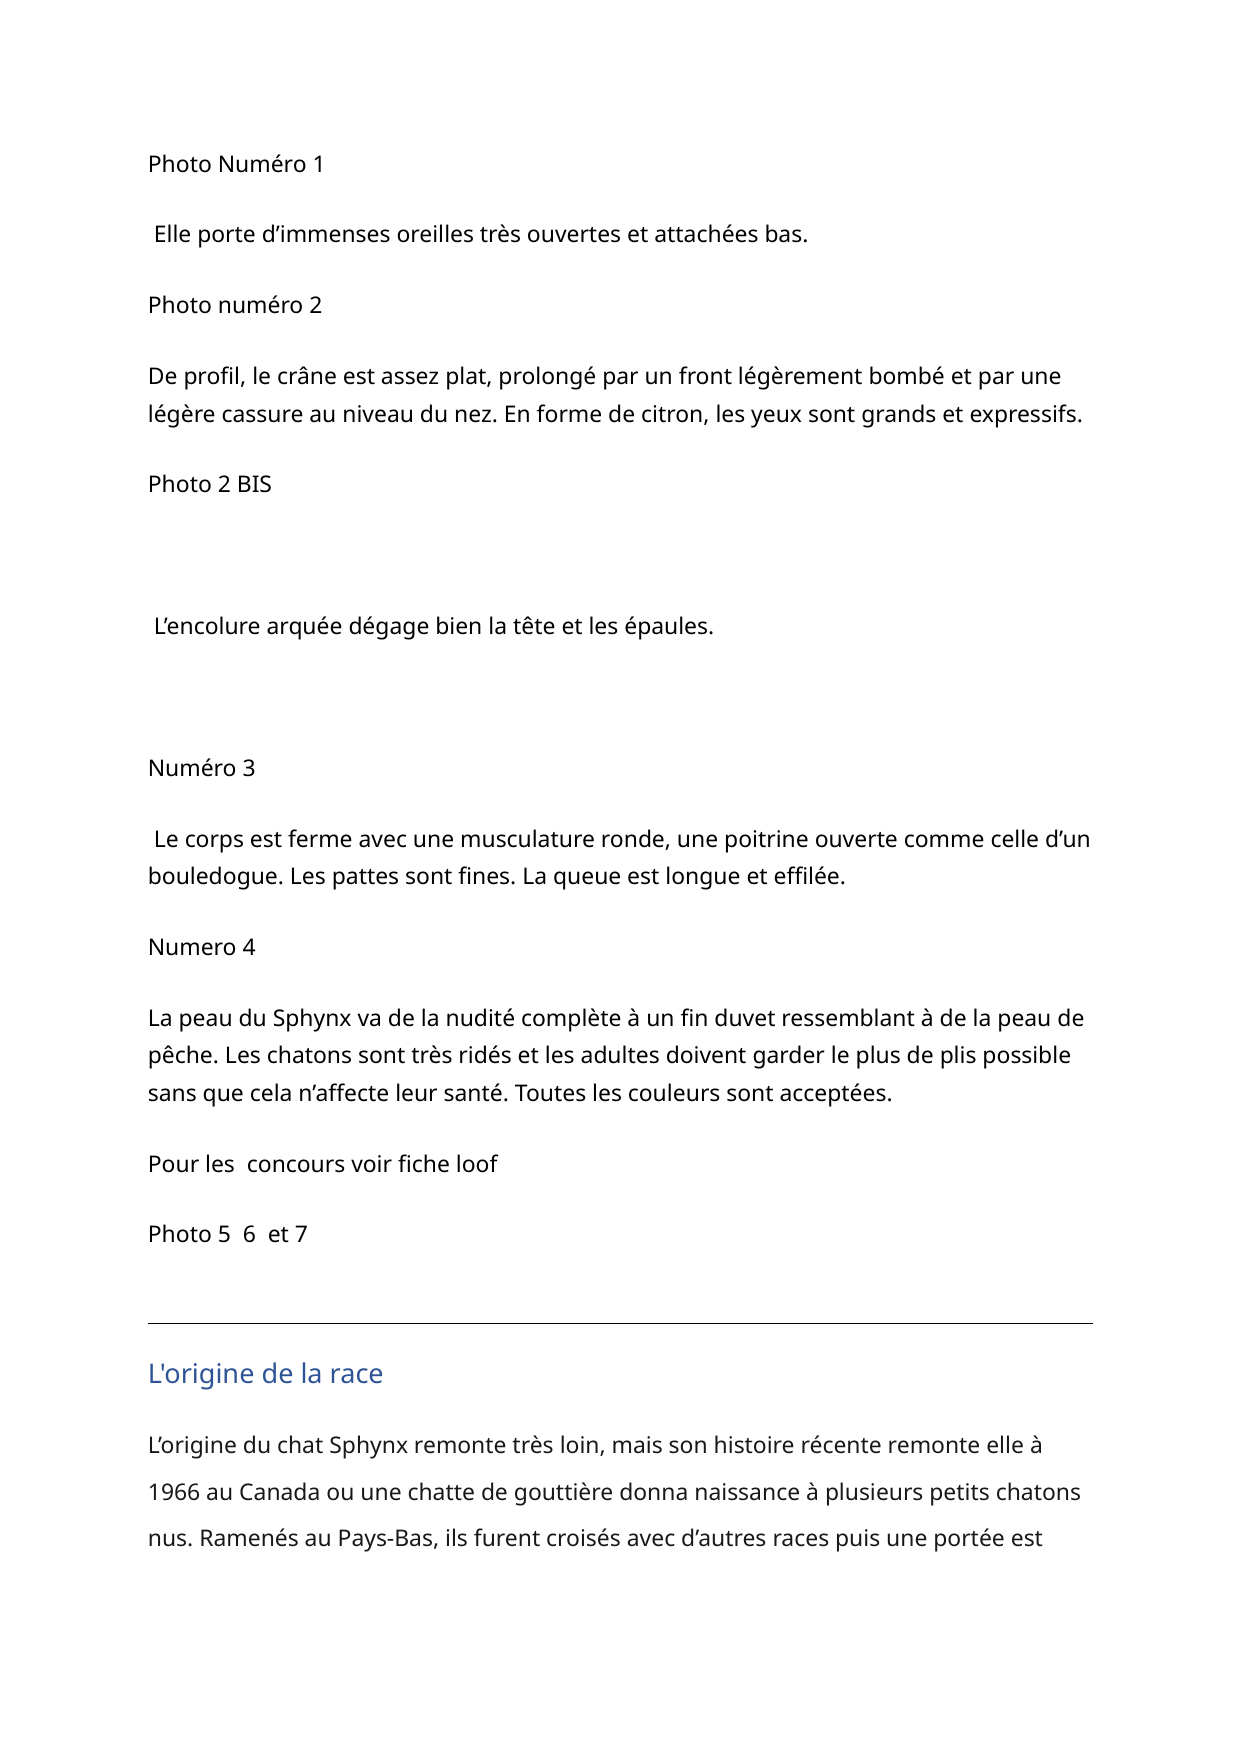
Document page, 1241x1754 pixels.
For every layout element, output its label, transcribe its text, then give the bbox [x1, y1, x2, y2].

text L’origine du chat Sphynx remonte très loin, mais son histoire récente remonte elle à 1966 au Canada ou une chatte de gouttière donna naissance à plusieurs petits chatons nus. Ramenés au Pays-Bas, ils furent croisés avec d’autres races puis une portée est [148, 1413, 1093, 1553]
text Numero 4 [148, 931, 1093, 962]
text Photo 5 6 et 7 [148, 1218, 1093, 1250]
text Le corps est ferme avec une musculature ronde, une poitrine ouverte comme celle d’un bouledogue. Les pattes sont fines. La queue est longue et effilée. [148, 823, 1093, 891]
text L’encolure arquée dégage bien la tête et les épaules. [148, 610, 1093, 641]
text Pour les concours voir fiche loof [148, 1148, 1093, 1179]
text La peau du Sphynx va de la nudité complète à un fin duvet ressemblant à de la peau de pêche. Les chatons sont très ridés et les adultes doivent garder le plus de plis possible sans que cela n’affecte leur santé. Toutes les couleurs sont acceptées. [148, 1002, 1093, 1108]
text Numéro 3 [148, 752, 1093, 783]
text Photo Numéro 1 [148, 148, 1093, 179]
text Photo 2 BIS [148, 468, 1093, 500]
text Elle porte d’immenses oreilles très ouvertes et attachées bas. [148, 218, 1093, 250]
text Photo numéro 2 [148, 289, 1093, 321]
subtitle L'origine de la race [148, 1355, 1093, 1392]
text De profil, le crâne est assez plat, prolongé par un front légèrement bombé et par une légère cassure au niveau du nez. En forme de citron, les yeux sont grands et expressifs. [148, 360, 1093, 429]
